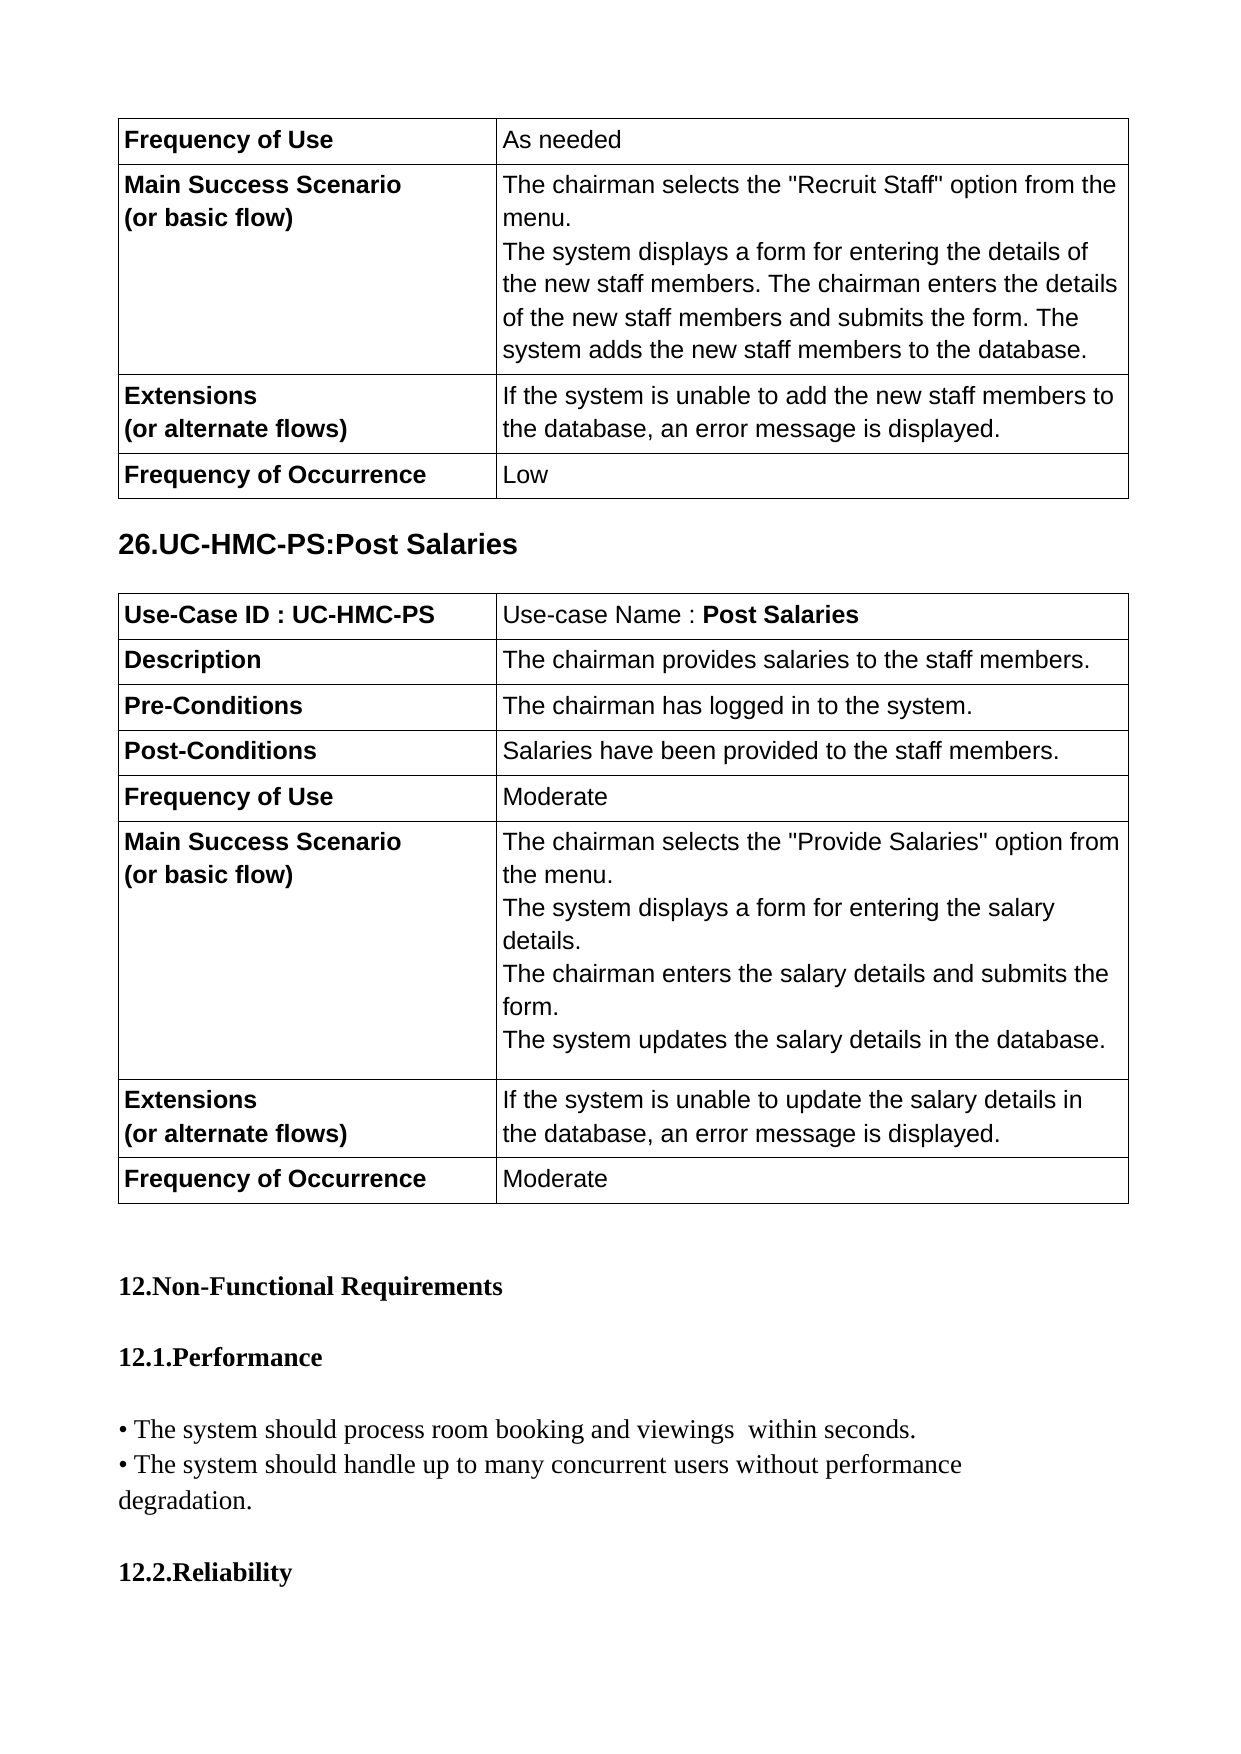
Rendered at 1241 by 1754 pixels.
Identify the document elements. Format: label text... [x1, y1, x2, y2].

text • The system should process room booking and viewings within seconds. [118, 1413, 1122, 1444]
text 26.UC-HMC-PS:Post Salaries [118, 527, 1122, 560]
table_cell The chairman has logged in to the system. [497, 685, 1128, 729]
table_cell Description [119, 640, 496, 684]
table_cell Main Success Scenario (or basic flow) [119, 822, 496, 1079]
table_header Use-case Name : Post Salaries [497, 594, 1128, 638]
table_cell Frequency of Use [119, 776, 496, 821]
text degradation. [118, 1484, 1122, 1515]
table_cell The chairman selects the "Recruit Staff" option from the menu. The system displays a form for entering the details of the new staff members. The chairman enters the details of the new staff members and submits the form. The system adds the new staff members to the database. [497, 165, 1128, 374]
table_cell Moderate [497, 1158, 1128, 1203]
text • The system should handle up to many concurrent users without performance [118, 1448, 1122, 1480]
table_cell Extensions (or alternate flows) [119, 375, 496, 453]
table_cell The chairman provides salaries to the staff members. [497, 640, 1128, 684]
table_cell Frequency of Occurrence [119, 454, 496, 498]
table_cell The chairman selects the "Provide Salaries" option from the menu. The system displays a form for entering the salary details. The chairman enters the salary details and submits the form. The system updates the salary details in the database. [497, 822, 1128, 1079]
text 12.2.Reliability [118, 1556, 1122, 1587]
table_cell Post-Conditions [119, 731, 496, 775]
text 12.Non-Functional Requirements [118, 1270, 1122, 1301]
table_cell If the system is unable to update the salary details in the database, an error message is displayed. [497, 1080, 1128, 1157]
table_cell Extensions (or alternate flows) [119, 1080, 496, 1157]
table_cell Pre-Conditions [119, 685, 496, 729]
table_cell As needed [497, 119, 1128, 164]
table_cell Main Success Scenario (or basic flow) [119, 165, 496, 374]
table_cell Frequency of Occurrence [119, 1158, 496, 1203]
text 12.1.Performance [118, 1341, 1122, 1372]
table_cell If the system is unable to add the new staff members to the database, an error message is displayed. [497, 375, 1128, 453]
table_cell Salaries have been provided to the staff members. [497, 731, 1128, 775]
table_cell Low [497, 454, 1128, 498]
table_header Use-Case ID : UC-HMC-PS [119, 594, 496, 638]
table_cell Frequency of Use [119, 119, 496, 164]
table_cell Moderate [497, 776, 1128, 821]
